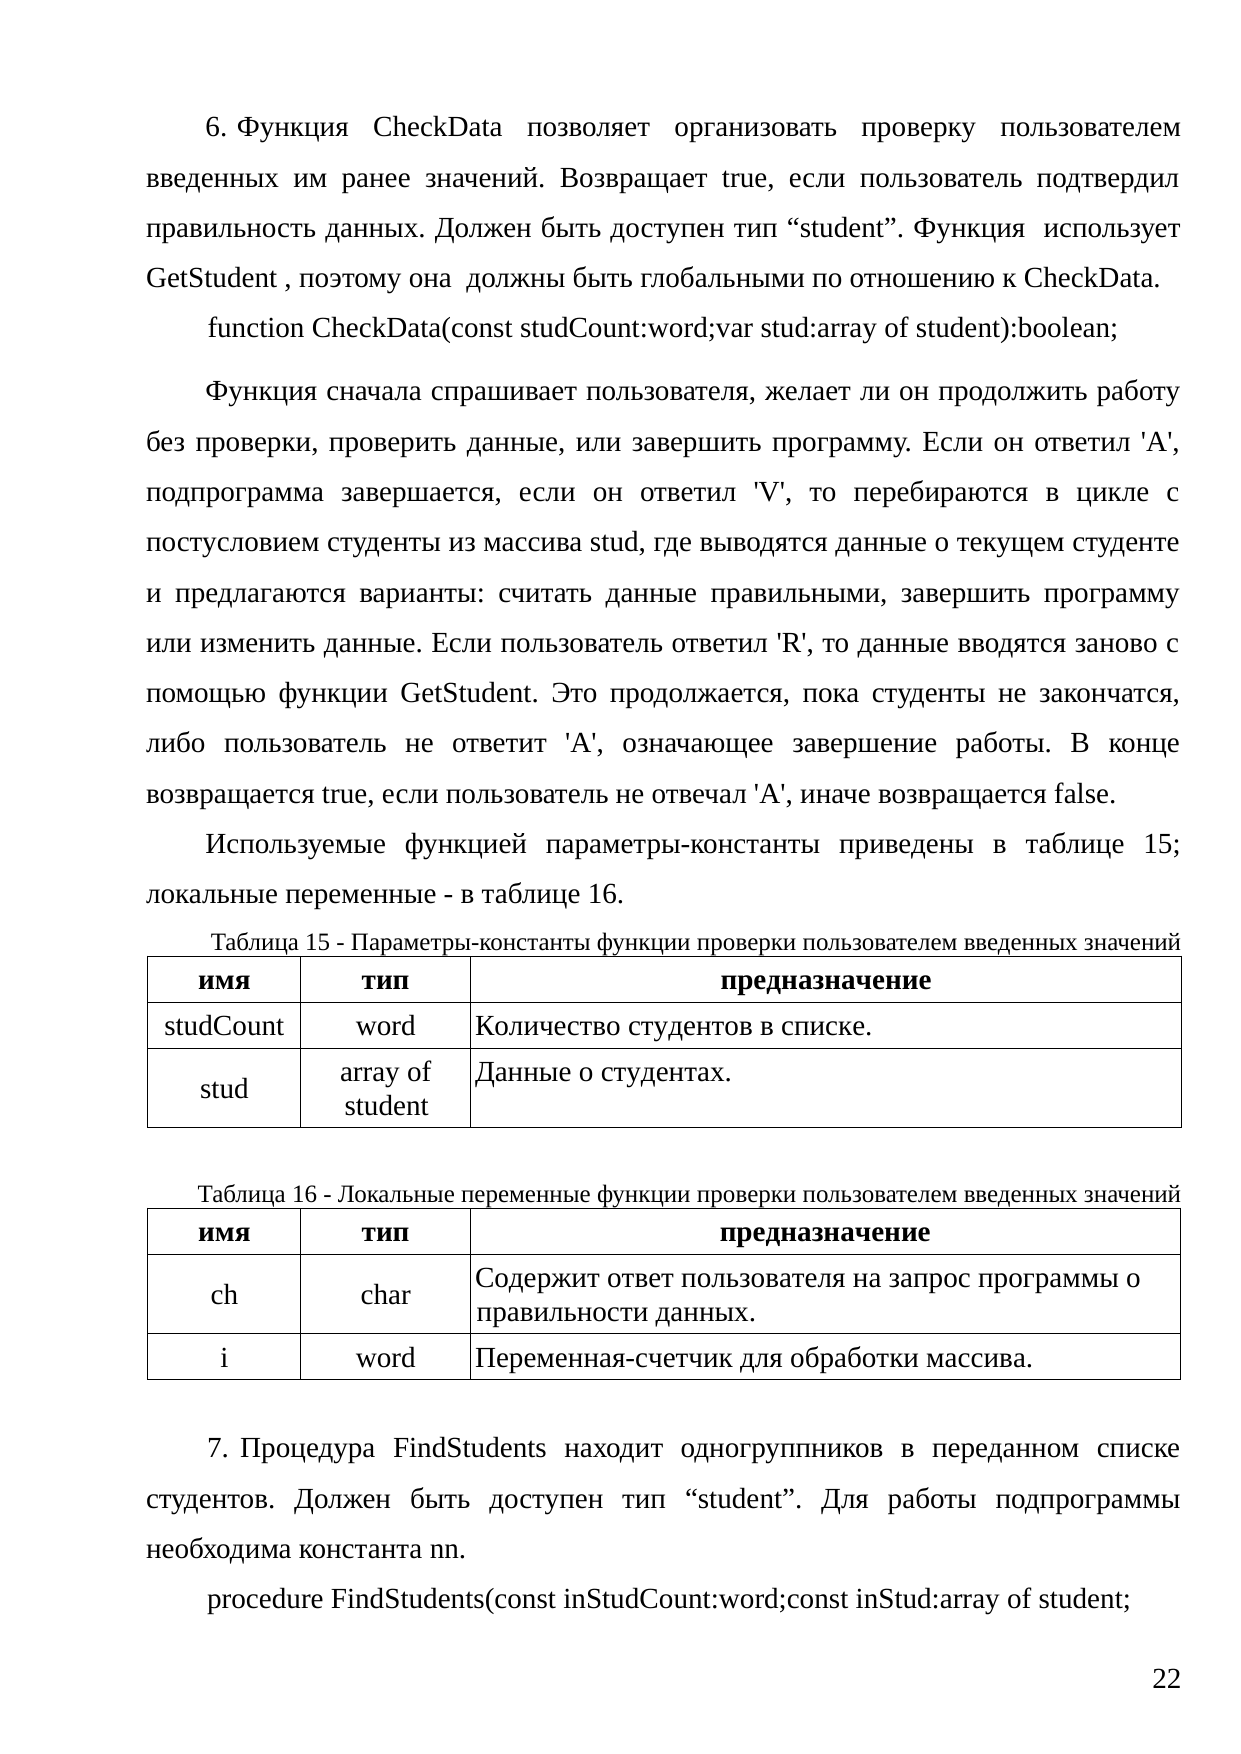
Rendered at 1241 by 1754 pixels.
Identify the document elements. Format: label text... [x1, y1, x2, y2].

table_header тип [301, 957, 470, 1002]
table_header предназначение [471, 1209, 1180, 1253]
table_header предназначение [471, 957, 1181, 1002]
text Функция сначала спрашивает пользователя, желает ли он продолжить работу без проверки, проверить данные, или завершить программу. Если он ответил 'A', подпрограмма завершается, если он ответил 'V', то перебираются в цикле с постусловием студенты из массива stud, где выводятся данные о текущем студенте и предлагаются варианты: считать данные правильными, завершить программу или изменить данные. Если пользователь ответил 'R', то данные вводятся заново с помощью функции GetStudent. Это продолжается, пока студенты не закончатся, либо пользователь не ответит 'A', означающее завершение работы. В конце возвращается true, если пользователь не отвечал 'A', иначе возвращается false. [146, 373, 1181, 809]
table_cell char [301, 1255, 470, 1333]
table_cell i [148, 1334, 300, 1379]
text Таблица 15 - Параметры-константы функции проверки пользователем введенных значений [148, 927, 1181, 956]
table_header тип [301, 1209, 470, 1253]
table_cell Количество студентов в списке. [471, 1003, 1181, 1048]
table_header имя [148, 1209, 300, 1253]
table_header имя [148, 957, 300, 1002]
table_cell Данные о студентах. [471, 1049, 1181, 1127]
table_cell word [301, 1334, 470, 1379]
table_cell stud [148, 1049, 300, 1127]
table_cell array of student [301, 1049, 470, 1127]
list Функция CheckData позволяет организовать проверку пользователем введенных им ранее значений. Возвращает true, если пользователь подтвердил правильность данных. Должен быть доступен тип “student”. Функция использует GetStudent , поэтому она должны быть глобальными по отношению к CheckData. [146, 109, 1181, 294]
text Таблица 16 - Локальные переменные функции проверки пользователем введенных значений [148, 1179, 1181, 1207]
table_cell studCount [148, 1003, 300, 1048]
table_cell Содержит ответ пользователя на запрос программы о правильности данных. [471, 1255, 1180, 1333]
text Используемые функцией параметры-константы приведены в таблице 15; локальные переменные - в таблице 16. [146, 826, 1181, 910]
table_cell Переменная-счетчик для обработки массива. [471, 1334, 1180, 1379]
text procedure FindStudents(const inStudCount:word;const inStud:array of student; [146, 1581, 1181, 1615]
list Процедура FindStudents находит одногруппников в переданном списке студентов. Должен быть доступен тип “student”. Для работы подпрограммы необходима константа nn. [146, 1430, 1181, 1564]
table_cell ch [148, 1255, 300, 1333]
table_cell word [301, 1003, 470, 1048]
text function CheckData(const studCount:word;var stud:array of student):boolean; [148, 311, 1181, 344]
